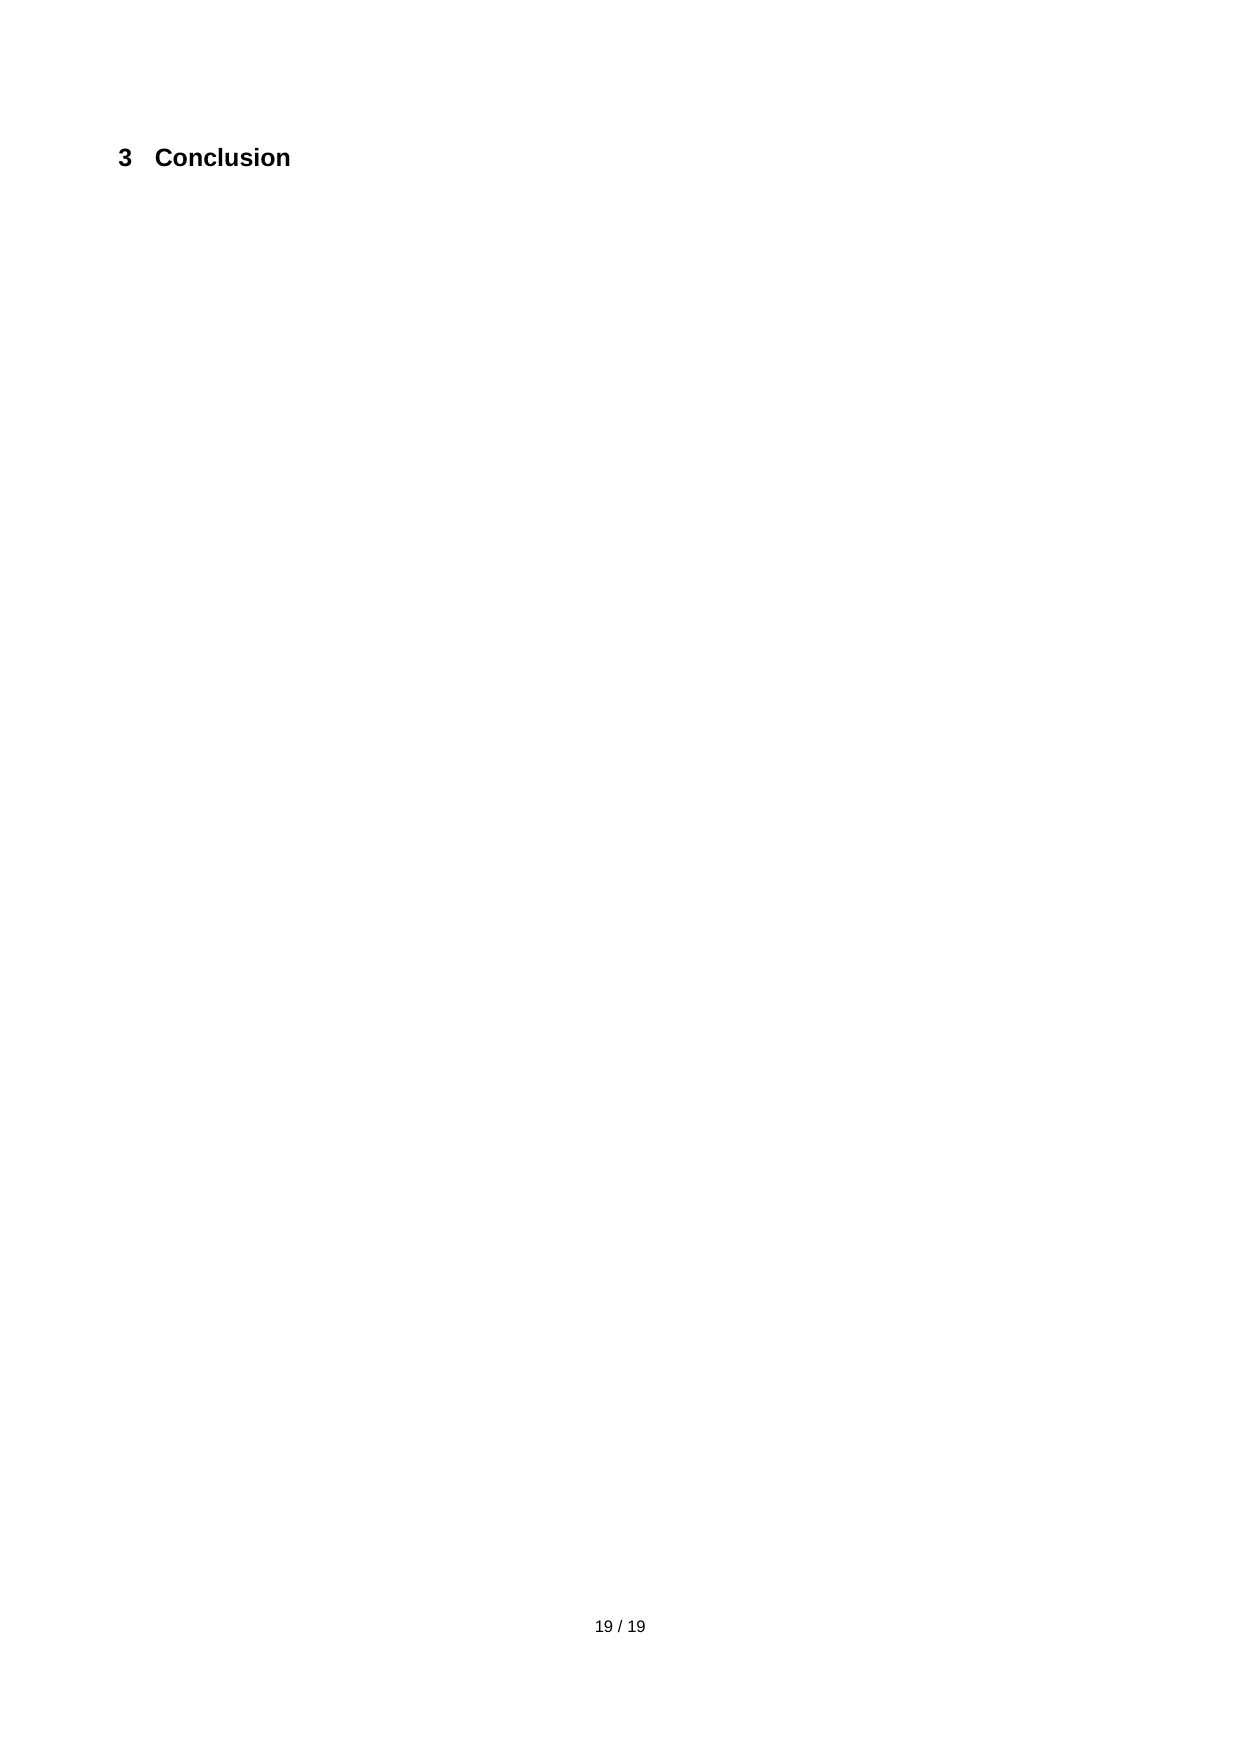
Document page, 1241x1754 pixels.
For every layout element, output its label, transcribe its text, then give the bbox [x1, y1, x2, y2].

subtitle Conclusion [118, 143, 1122, 172]
